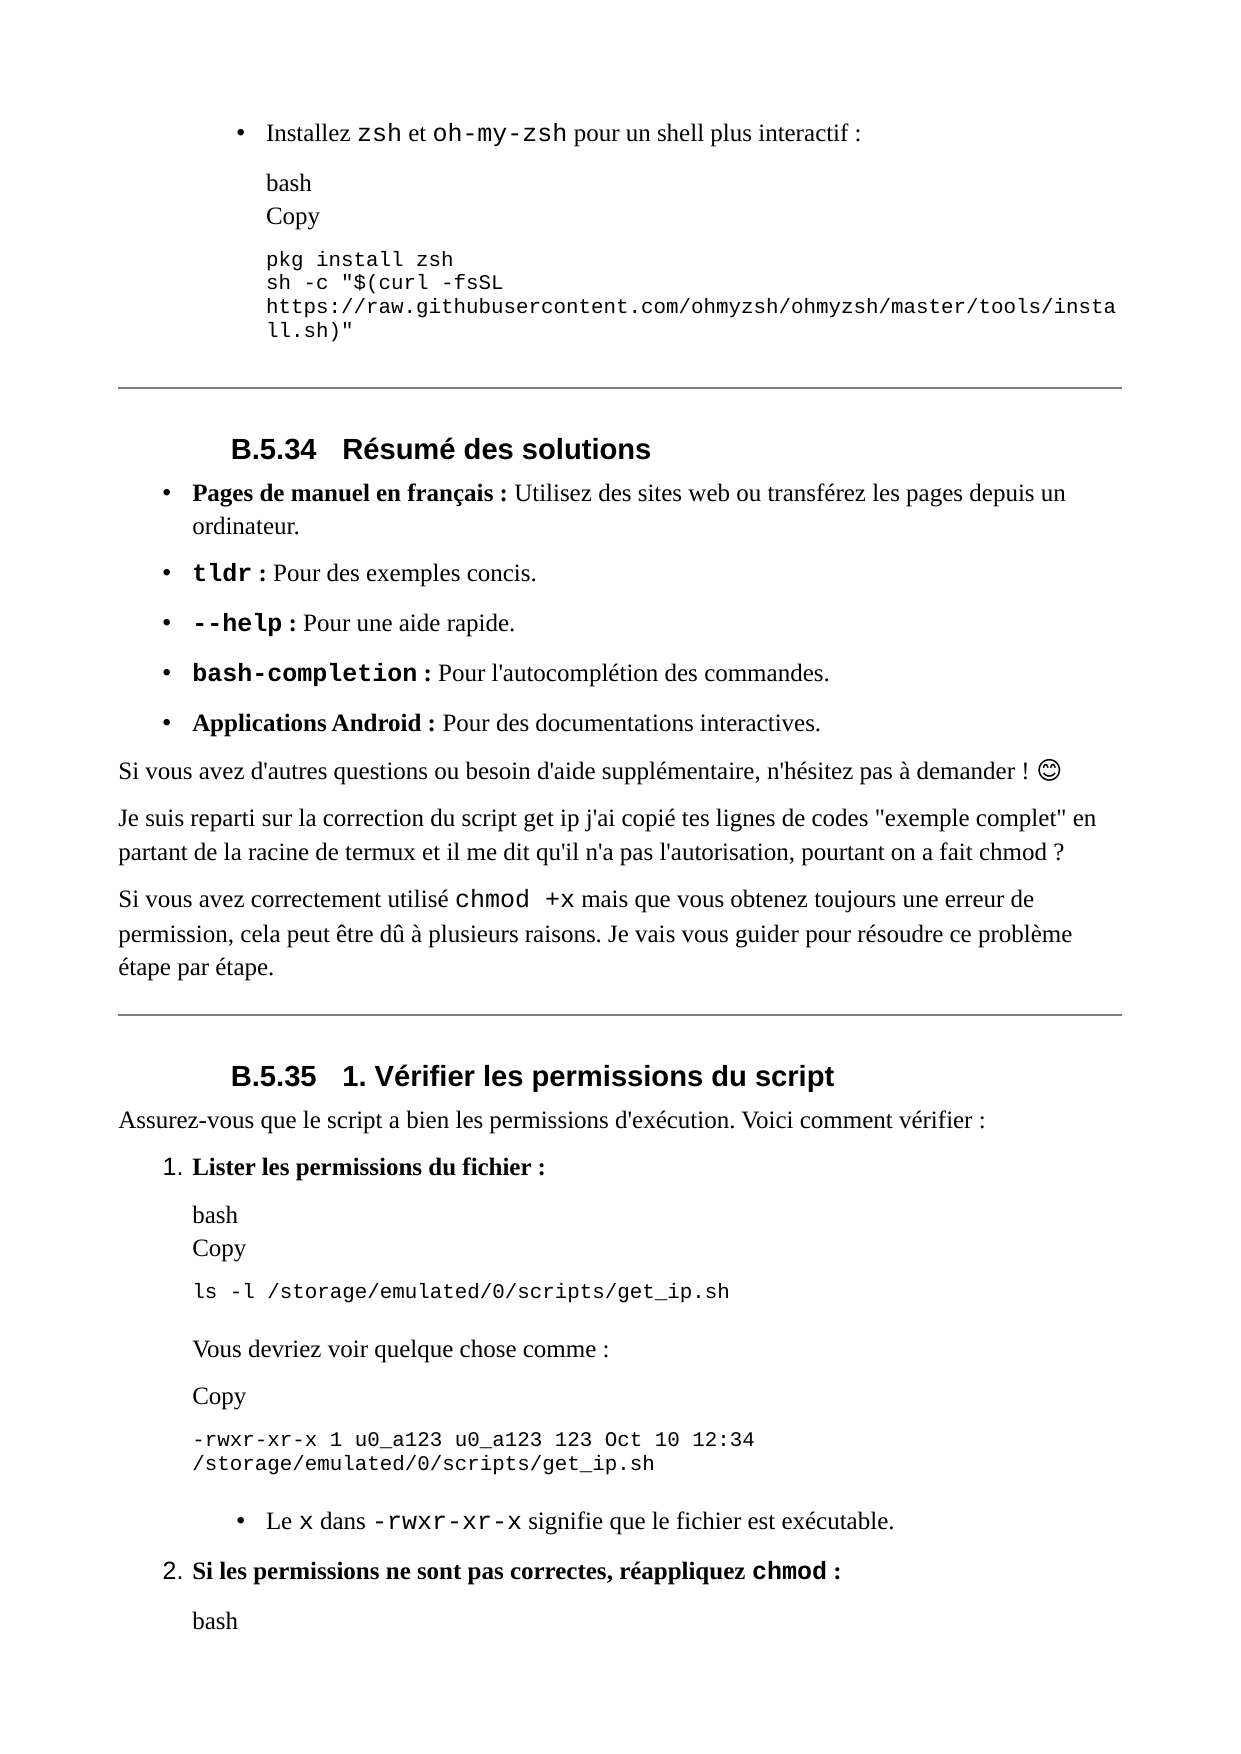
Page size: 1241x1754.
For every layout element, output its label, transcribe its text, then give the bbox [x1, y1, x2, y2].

list --help : Pour une aide rapide. [162, 608, 1122, 639]
list bash [236, 168, 1122, 197]
list ls -l /storage/emulated/0/scripts/get_ip.sh [162, 1281, 1122, 1304]
list Installez zsh et oh-my-zsh pour un shell plus interactif : [236, 118, 1122, 149]
list Vous devriez voir quelque chose comme : [162, 1334, 1122, 1363]
list Pages de manuel en français : Utilisez des sites web ou transférez les pages depuis un ordinateur. [162, 478, 1122, 539]
text Assurez-vous que le script a bien les permissions d'exécution. Voici comment vérifier : [118, 1105, 1122, 1133]
list Si les permissions ne sont pas correctes, réappliquez chmod : [162, 1556, 1122, 1587]
list Copy [236, 201, 1122, 230]
list sh -c "$(curl -fsSL https://raw.githubusercontent.com/ohmyzsh/ohmyzsh/master/tools/install.sh)" [236, 272, 1122, 343]
list Applications Android : Pour des documentations interactives. [162, 708, 1122, 737]
list bash [162, 1606, 1122, 1635]
list pkg install zsh [236, 249, 1122, 272]
list tldr : Pour des exemples concis. [162, 558, 1122, 589]
subtitle Résumé des solutions [231, 432, 1122, 465]
list -rwxr-xr-x 1 u0_a123 u0_a123 123 Oct 10 12:34 /storage/emulated/0/scripts/get_ip.sh [162, 1429, 1122, 1476]
list Lister les permissions du fichier : [162, 1152, 1122, 1181]
text Si vous avez correctement utilisé chmod +x mais que vous obtenez toujours une erreur de permission, cela peut être dû à plusieurs raisons. Je vais vous guider pour résoudre ce problème étape par étape. [118, 884, 1122, 981]
text Je suis reparti sur la correction du script get ip j'ai copié tes lignes de codes "exemple complet" en partant de la racine de termux et il me dit qu'il n'a pas l'autorisation, pourtant on a fait chmod ? [118, 803, 1122, 865]
list Le x dans -rwxr-xr-x signifie que le fichier est exécutable. [236, 1506, 1122, 1537]
text Si vous avez d'autres questions ou besoin d'aide supplémentaire, n'hésitez pas à demander ! 😊 [118, 756, 1122, 785]
list Copy [162, 1381, 1122, 1410]
list bash-completion : Pour l'autocomplétion des commandes. [162, 658, 1122, 689]
list Copy [162, 1233, 1122, 1262]
list bash [162, 1200, 1122, 1229]
subtitle 1. Vérifier les permissions du script [231, 1059, 1122, 1092]
